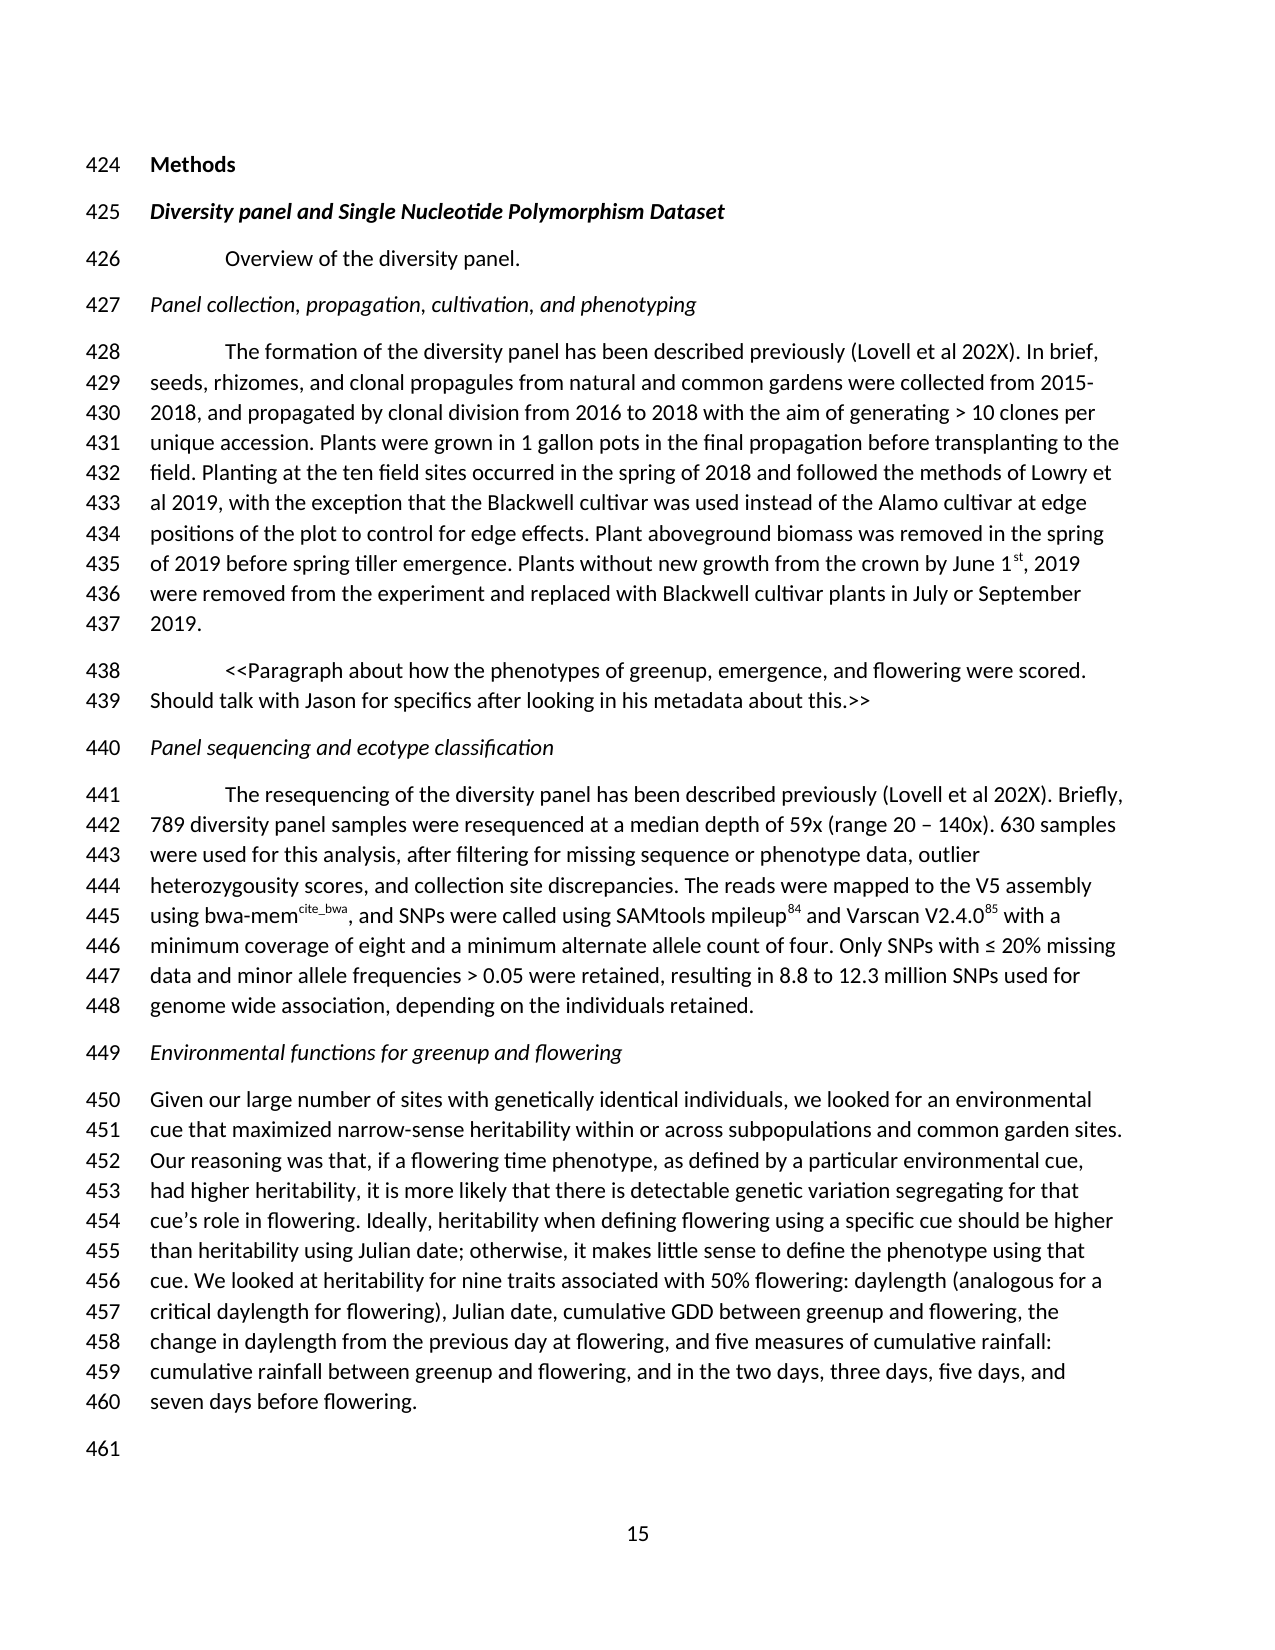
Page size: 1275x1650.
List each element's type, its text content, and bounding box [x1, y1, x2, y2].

text The formation of the diversity panel has been described previously (Lovell et al 202X). In brief, seeds, rhizomes, and clonal propagules from natural and common gardens were collected from 2015-2018, and propagated by clonal division from 2016 to 2018 with the aim of generating > 10 clones per unique accession. Plants were grown in 1 gallon pots in the final propagation before transplanting to the field. Planting at the ten field sites occurred in the spring of 2018 and followed the methods of Lowry et al 2019, with the exception that the Blackwell cultivar was used instead of the Alamo cultivar at edge positions of the plot to control for edge effects. Plant aboveground biomass was removed in the spring of 2019 before spring tiller emergence. Plants without new growth from the crown by June 1st, 2019 were removed from the experiment and replaced with Blackwell cultivar plants in July or September 2019. [150, 337, 1125, 637]
text The resequencing of the diversity panel has been described previously (Lovell et al 202X). Briefly, 789 diversity panel samples were resequenced at a median depth of 59x (range 20 – 140x). 630 samples were used for this analysis, after filtering for missing sequence or phenotype data, outlier heterozygousity scores, and collection site discrepancies. The reads were mapped to the V5 assembly using bwa-memcite_bwa, and SNPs were called using SAMtools mpileup84 and Varscan V2.4.085 with a minimum coverage of eight and a minimum alternate allele count of four. Only SNPs with ≤ 20% missing data and minor allele frequencies > 0.05 were retained, resulting in 8.8 to 12.3 million SNPs used for genome wide association, depending on the individuals retained. [150, 780, 1125, 1020]
text Methods [150, 150, 1125, 178]
text Overview of the diversity panel. [150, 244, 1125, 272]
text <<Paragraph about how the phenotypes of greenup, emergence, and flowering were scored. Should talk with Jason for specifics after looking in his metadata about this.>> [150, 656, 1125, 714]
text Environmental functions for greenup and flowering [150, 1038, 1125, 1067]
text Panel collection, propagation, cultivation, and phenotyping [150, 291, 1125, 319]
text Diversity panel and Single Nucleotide Polymorphism Dataset [150, 197, 1125, 225]
text Panel sequencing and ecotype classification [150, 733, 1125, 761]
text Given our large number of sites with genetically identical individuals, we looked for an environmental cue that maximized narrow-sense heritability within or across subpopulations and common garden sites. Our reasoning was that, if a flowering time phenotype, as defined by a particular environmental cue, had higher heritability, it is more likely that there is detectable genetic variation segregating for that cue’s role in flowering. Ideally, heritability when defining flowering using a specific cue should be higher than heritability using Julian date; otherwise, it makes little sense to define the phenotype using that cue. We looked at heritability for nine traits associated with 50% flowering: daylength (analogous for a critical daylength for flowering), Julian date, cumulative GDD between greenup and flowering, the change in daylength from the previous day at flowering, and five measures of cumulative rainfall: cumulative rainfall between greenup and flowering, and in the two days, three days, five days, and seven days before flowering. [150, 1085, 1125, 1416]
